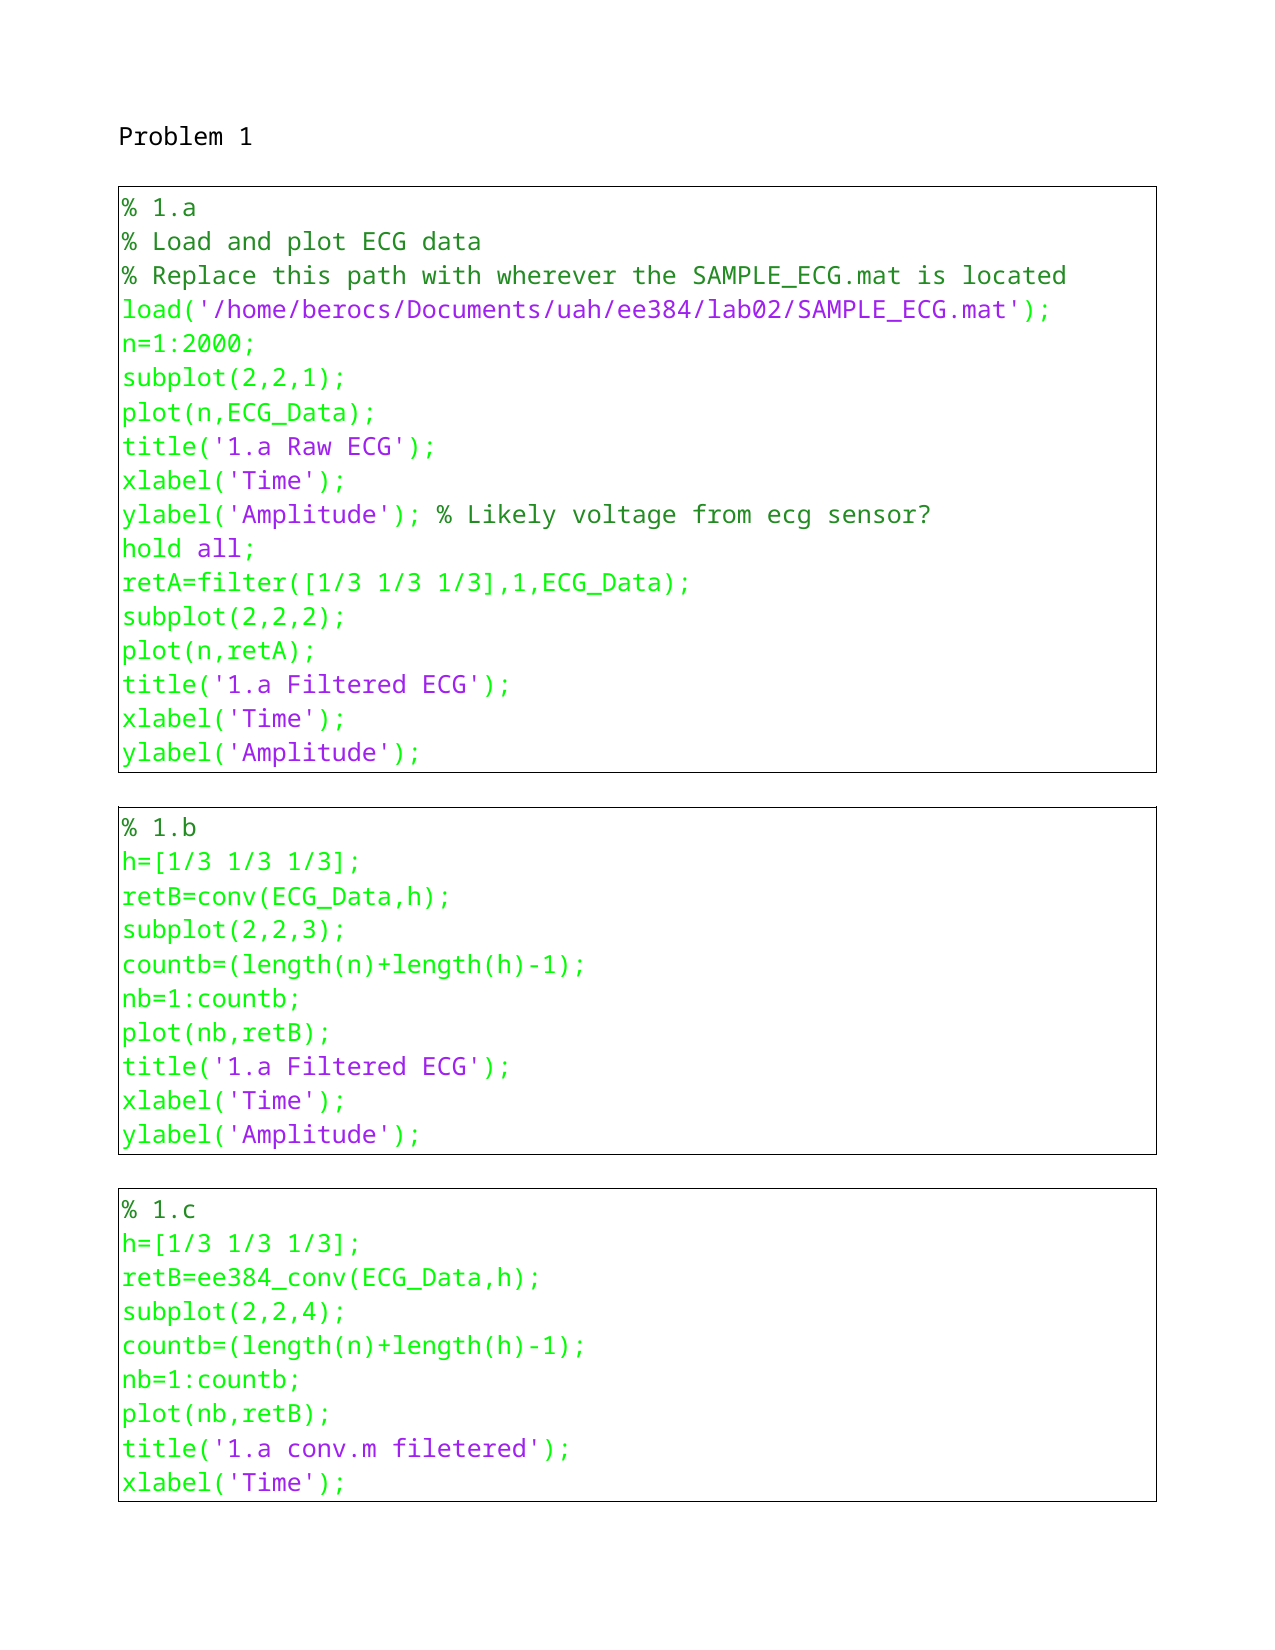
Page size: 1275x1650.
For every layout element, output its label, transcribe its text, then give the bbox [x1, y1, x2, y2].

text title('1.a Raw ECG'); [119, 425, 1156, 459]
text % 1.a [119, 187, 1156, 220]
text h=[1/3 1/3 1/3]; [119, 1222, 1156, 1256]
text plot(nb,retB); [119, 1011, 1156, 1045]
text plot(nb,retB); [119, 1393, 1156, 1427]
text xlabel('Time'); [119, 1079, 1156, 1113]
text title('1.a conv.m filetered'); [119, 1427, 1156, 1461]
text subplot(2,2,1); [119, 357, 1156, 391]
text xlabel('Time'); [119, 459, 1156, 493]
text plot(n,ECG_Data); [119, 391, 1156, 425]
text subplot(2,2,2); [119, 595, 1156, 629]
text load('/home/berocs/Documents/uah/ee384/lab02/SAMPLE_ECG.mat'); [119, 288, 1156, 322]
text ylabel('Amplitude'); % Likely voltage from ecg sensor? [119, 493, 1156, 527]
text xlabel('Time'); [119, 697, 1156, 731]
text title('1.a Filtered ECG'); [119, 1045, 1156, 1079]
text nb=1:countb; [119, 1358, 1156, 1393]
text % Replace this path with wherever the SAMPLE_ECG.mat is located [119, 254, 1156, 288]
text countb=(length(n)+length(h)-1); [119, 943, 1156, 977]
text nb=1:countb; [119, 977, 1156, 1011]
text subplot(2,2,3); [119, 909, 1156, 943]
text % Load and plot ECG data [119, 220, 1156, 254]
text retB=conv(ECG_Data,h); [119, 874, 1156, 909]
text subplot(2,2,4); [119, 1290, 1156, 1324]
text n=1:2000; [119, 322, 1156, 357]
text h=[1/3 1/3 1/3]; [119, 841, 1156, 874]
text xlabel('Time'); [119, 1461, 1156, 1501]
text title('1.a Filtered ECG'); [119, 663, 1156, 697]
text % 1.c [119, 1189, 1156, 1222]
text ylabel('Amplitude'); [119, 1113, 1156, 1154]
text % 1.b [119, 808, 1156, 841]
text retB=ee384_conv(ECG_Data,h); [119, 1256, 1156, 1290]
text Problem 1 [118, 118, 1157, 152]
text hold all; [119, 527, 1156, 561]
text ylabel('Amplitude'); [119, 731, 1156, 772]
text countb=(length(n)+length(h)-1); [119, 1324, 1156, 1358]
text retA=filter([1/3 1/3 1/3],1,ECG_Data); [119, 561, 1156, 595]
text plot(n,retA); [119, 629, 1156, 663]
